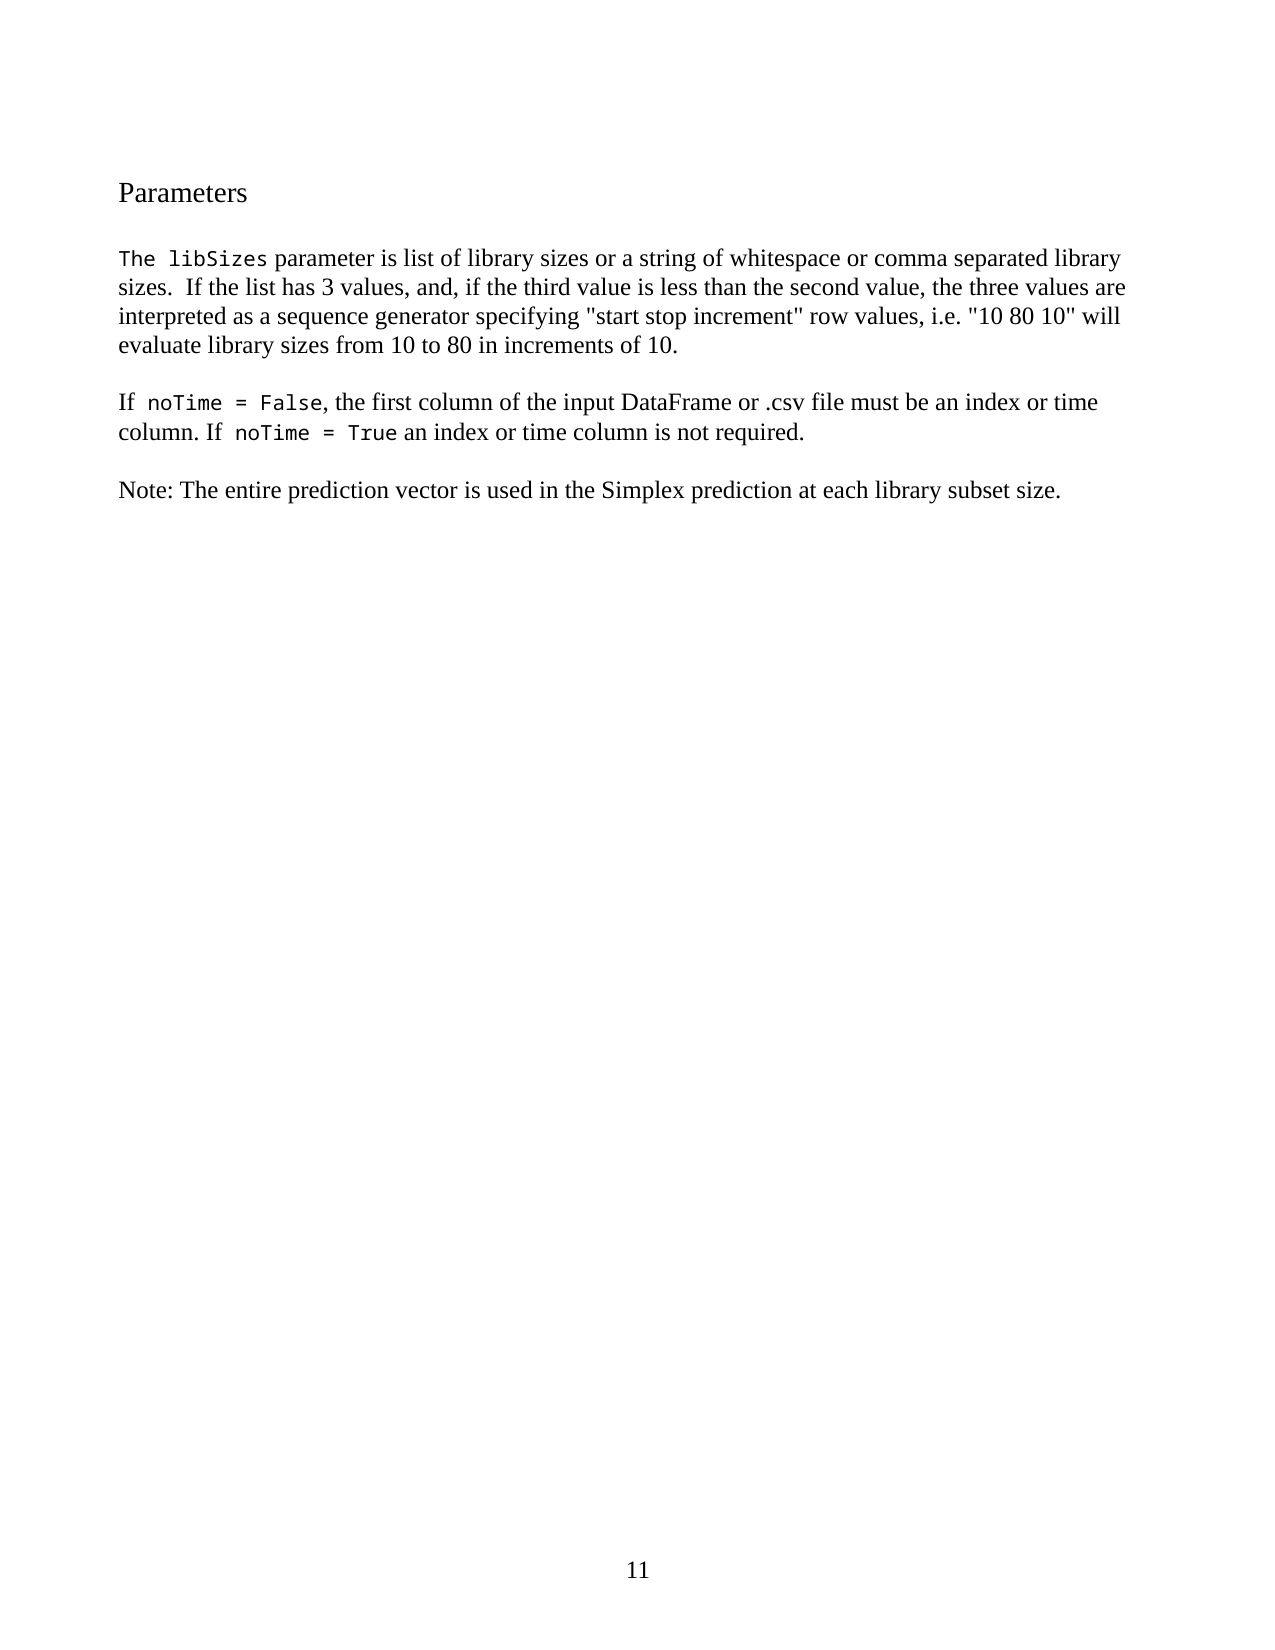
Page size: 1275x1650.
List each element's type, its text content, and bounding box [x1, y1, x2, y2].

text Parameters [118, 176, 1157, 209]
text The libSizes parameter is list of library sizes or a string of whitespace or comma separated library sizes. If the list has 3 values, and, if the third value is less than the second value, the three values are interpreted as a sequence generator specifying "start stop increment" row values, i.e. "10 80 10" will evaluate library sizes from 10 to 80 in increments of 10. [118, 243, 1157, 358]
text If noTime = False, the first column of the input DataFrame or .csv file must be an index or time column. If noTime = True an index or time column is not required. [118, 387, 1157, 446]
text Note: The entire prediction vector is used in the Simplex prediction at each library subset size. [118, 475, 1157, 504]
